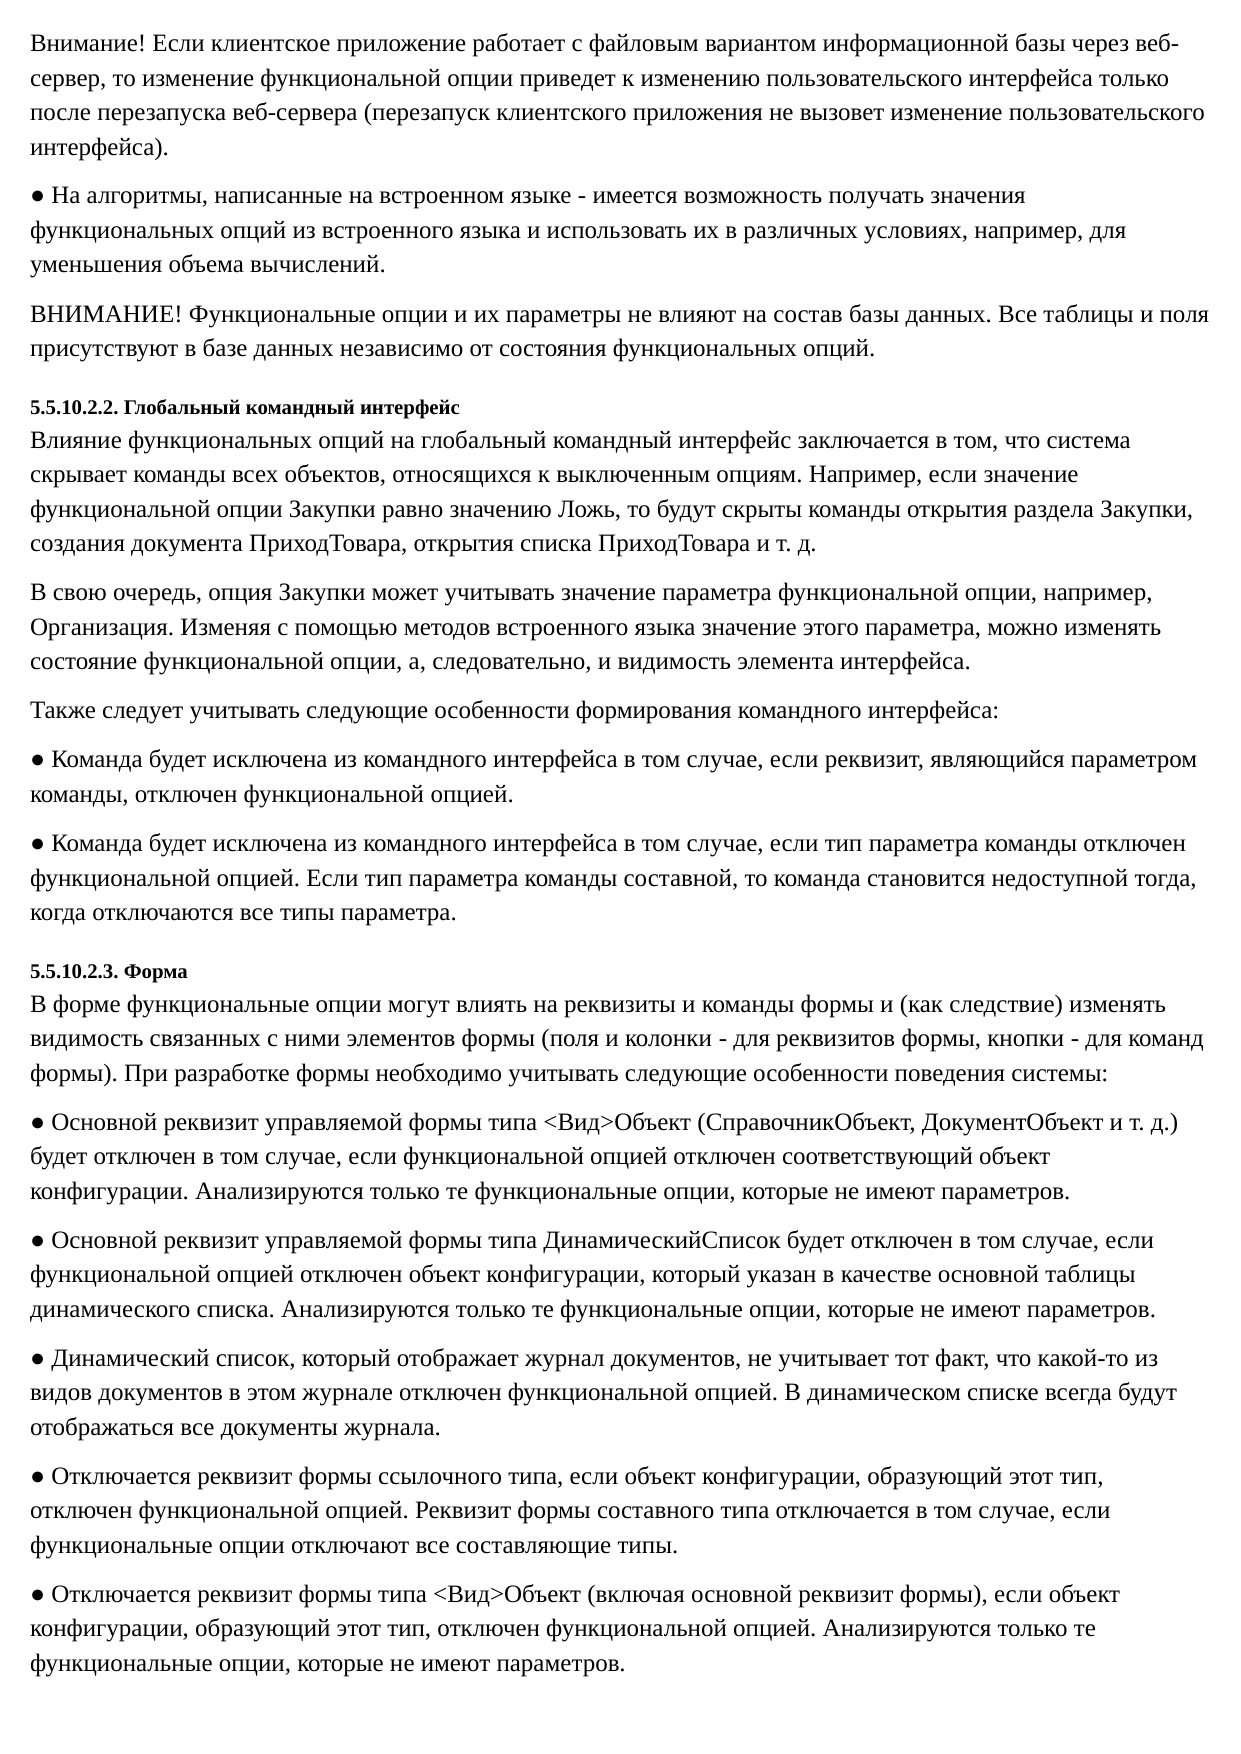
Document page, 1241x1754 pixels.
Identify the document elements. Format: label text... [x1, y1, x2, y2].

text Внимание! Если клиентское приложение работает с файловым вариантом информационной базы через веб-сервер, то изменение функциональной опции приведет к изменению пользовательского интерфейса только после перезапуска веб-сервера (перезапуск клиентского приложения не вызовет изменение пользовательского интерфейса). [30, 28, 1211, 160]
text В форме функциональные опции могут влиять на реквизиты и команды формы и (как следствие) изменять видимость связанных с ними элементов формы (поля и колонки ‑ для реквизитов формы, кнопки ‑ для команд формы). При разработке формы необходимо учитывать следующие особенности поведения системы: [30, 989, 1211, 1087]
text ● Основной реквизит управляемой формы типа ДинамическийСписок будет отключен в том случае, если функциональной опцией отключен объект конфигурации, который указан в качестве основной таблицы динамического списка. Анализируются только те функциональные опции, которые не имеют параметров. [30, 1225, 1211, 1323]
text ● Команда будет исключена из командного интерфейса в том случае, если тип параметра команды отключен функциональной опцией. Если тип параметра команды составной, то команда становится недоступной тогда, когда отключаются все типы параметра. [30, 828, 1211, 926]
text ВНИМАНИЕ! Функциональные опции и их параметры не влияют на состав базы данных. Все таблицы и поля присутствуют в базе данных независимо от состояния функциональных опций. [30, 299, 1211, 362]
text Влияние функциональных опций на глобальный командный интерфейс заключается в том, что система скрывает команды всех объектов, относящихся к выключенным опциям. Например, если значение функциональной опции Закупки равно значению Ложь, то будут скрыты команды открытия раздела Закупки, создания документа ПриходТовара, открытия списка ПриходТовара и т. д. [30, 425, 1211, 557]
subtitle 5.5.10.2.2. Глобальный командный интерфейс [30, 395, 1211, 419]
text Также следует учитывать следующие особенности формирования командного интерфейса: [30, 696, 1211, 724]
text ● Команда будет исключена из командного интерфейса в том случае, если реквизит, являющийся параметром команды, отключен функциональной опцией. [30, 744, 1211, 808]
text ● Отключается реквизит формы типа <Вид>Объект (включая основной реквизит формы), если объект конфигурации, образующий этот тип, отключен функциональной опцией. Анализируются только те функциональные опции, которые не имеют параметров. [30, 1579, 1211, 1677]
text ● Основной реквизит управляемой формы типа <Вид>Объект (СправочникОбъект, ДокументОбъект и т. д.) будет отключен в том случае, если функциональной опцией отключен соответствующий объект конфигурации. Анализируются только те функциональные опции, которые не имеют параметров. [30, 1107, 1211, 1205]
text ● На алгоритмы, написанные на встроенном языке ‑ имеется возможность получать значения функциональных опций из встроенного языка и использовать их в различных условиях, например, для уменьшения объема вычислений. [30, 181, 1211, 278]
text ● Динамический список, который отображает журнал документов, не учитывает тот факт, что какой-то из видов документов в этом журнале отключен функциональной опцией. В динамическом списке всегда будут отображаться все документы журнала. [30, 1343, 1211, 1441]
subtitle 5.5.10.2.3. Форма [30, 959, 1211, 983]
text ● Отключается реквизит формы ссылочного типа, если объект конфигурации, образующий этот тип, отключен функциональной опцией. Реквизит формы составного типа отключается в том случае, если функциональные опции отключают все составляющие типы. [30, 1461, 1211, 1559]
text В свою очередь, опция Закупки может учитывать значение параметра функциональной опции, например, Организация. Изменяя с помощью методов встроенного языка значение этого параметра, можно изменять состояние функциональной опции, а, следовательно, и видимость элемента интерфейса. [30, 577, 1211, 675]
